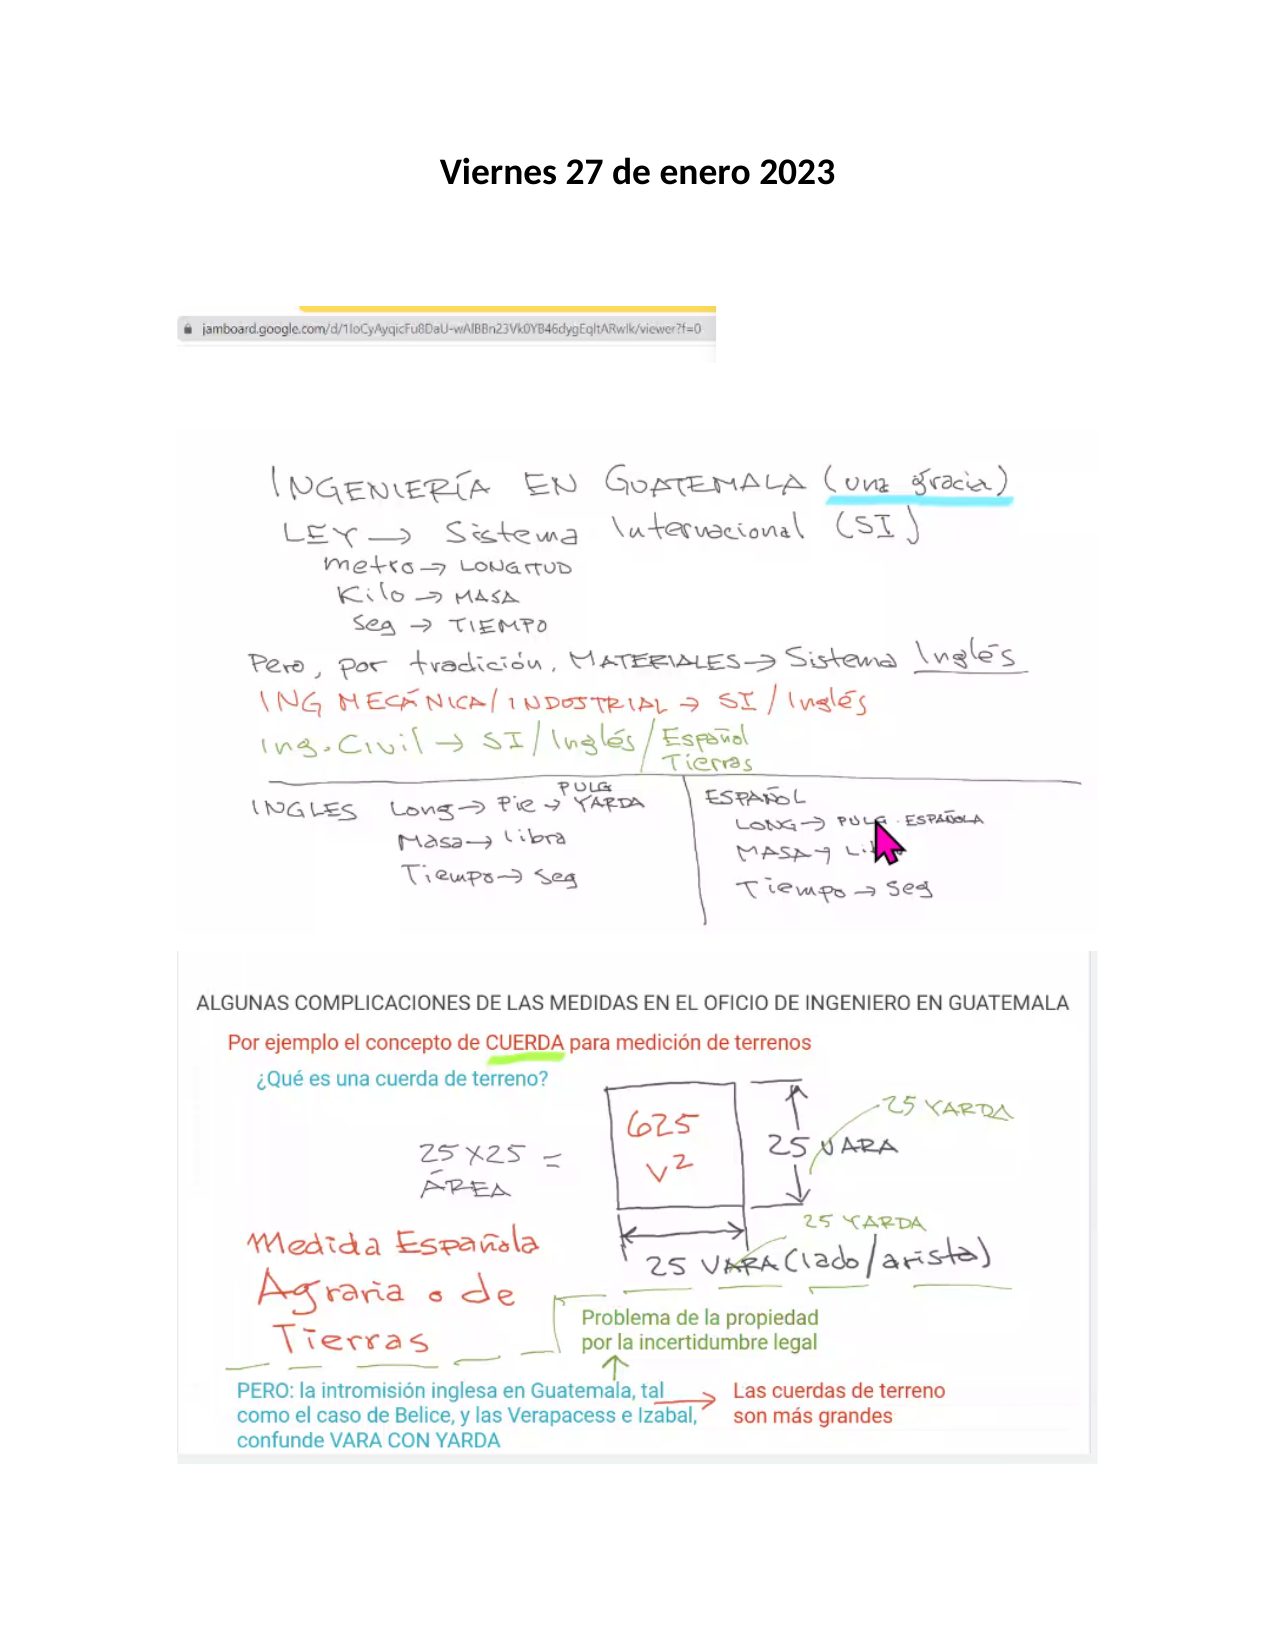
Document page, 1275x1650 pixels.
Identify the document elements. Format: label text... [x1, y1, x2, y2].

text Viernes 27 de enero 2023 [177, 148, 1098, 193]
